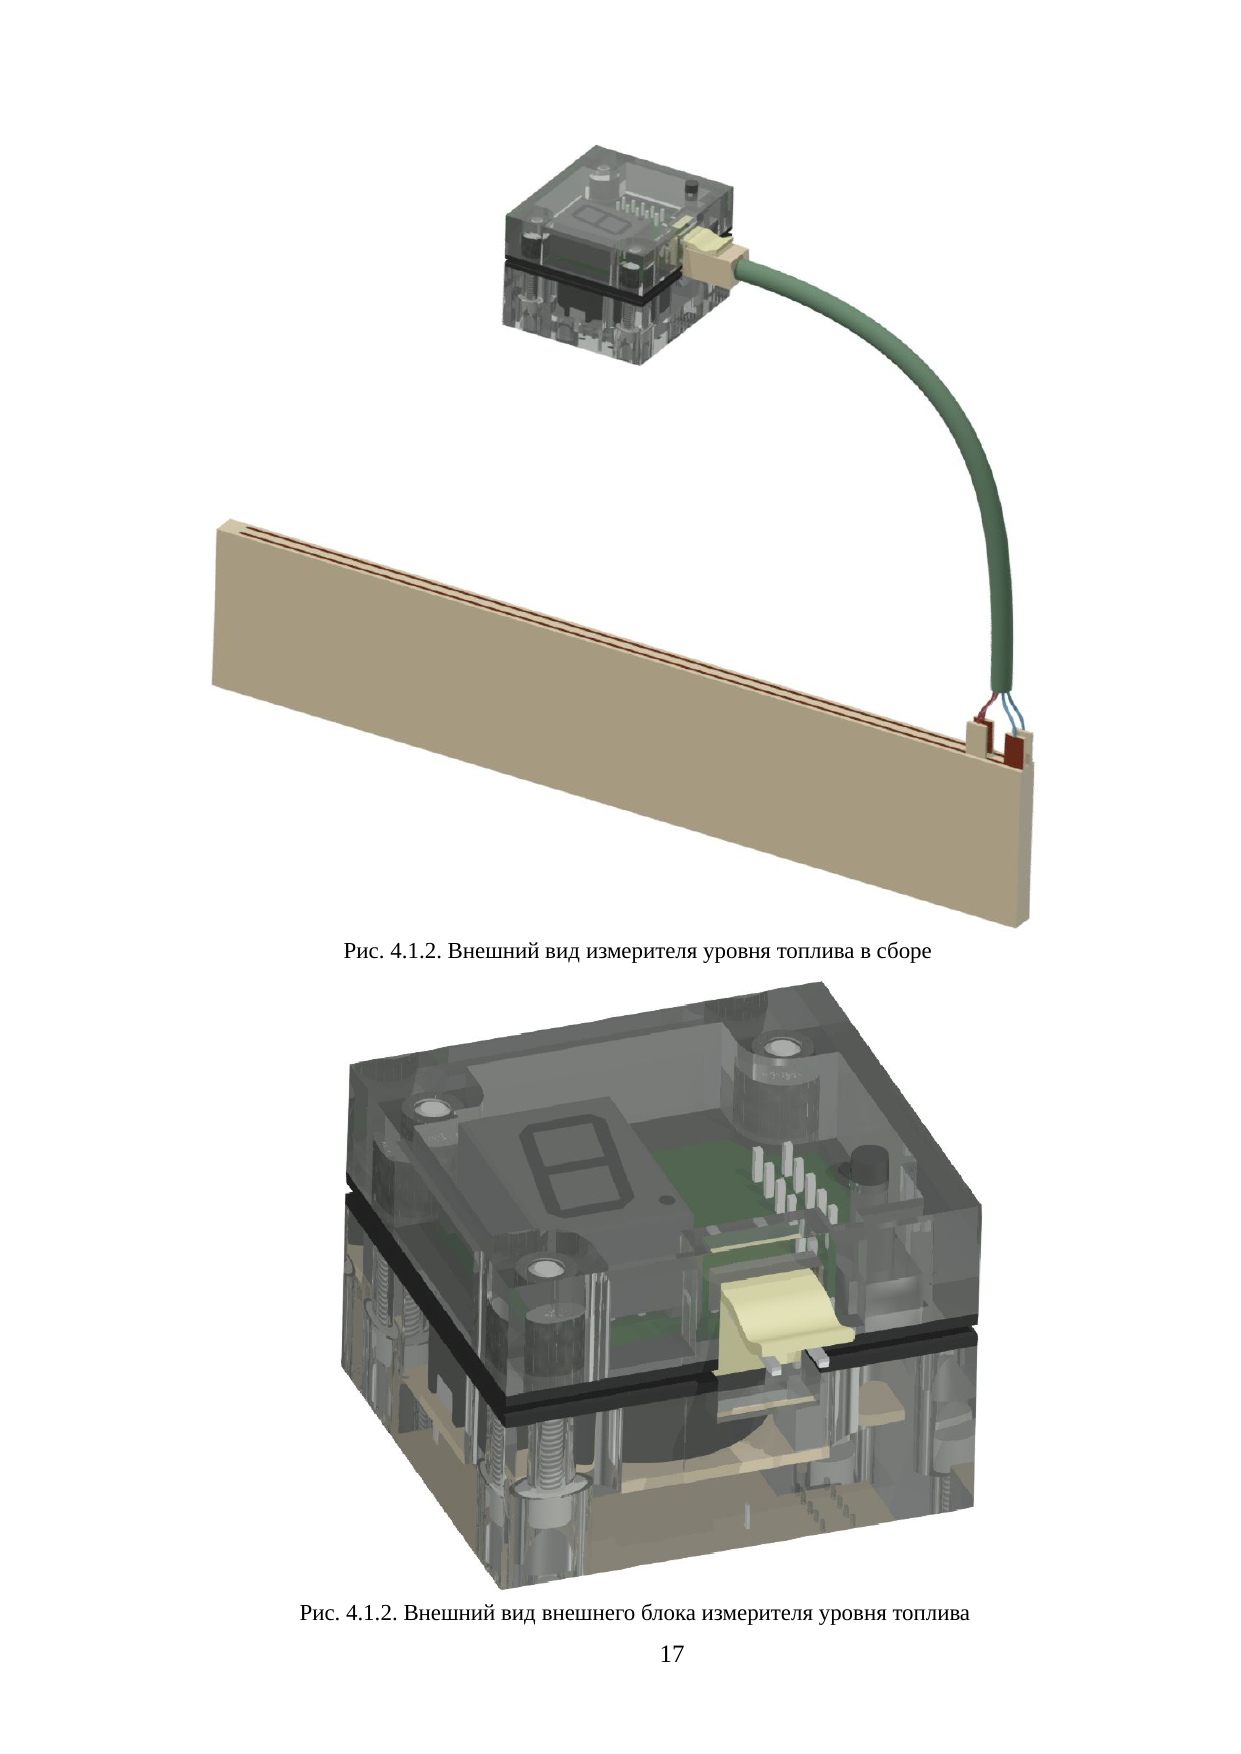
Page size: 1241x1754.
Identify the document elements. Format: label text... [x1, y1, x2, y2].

text Рис. 4.1.2. Внешний вид измерителя уровня топлива в сборе [118, 102, 1152, 963]
text Рис. 4.1.2. Внешний вид внешнего блока измерителя уровня топлива [118, 963, 1152, 1625]
picture [157, 118, 1098, 937]
picture [321, 972, 990, 1599]
